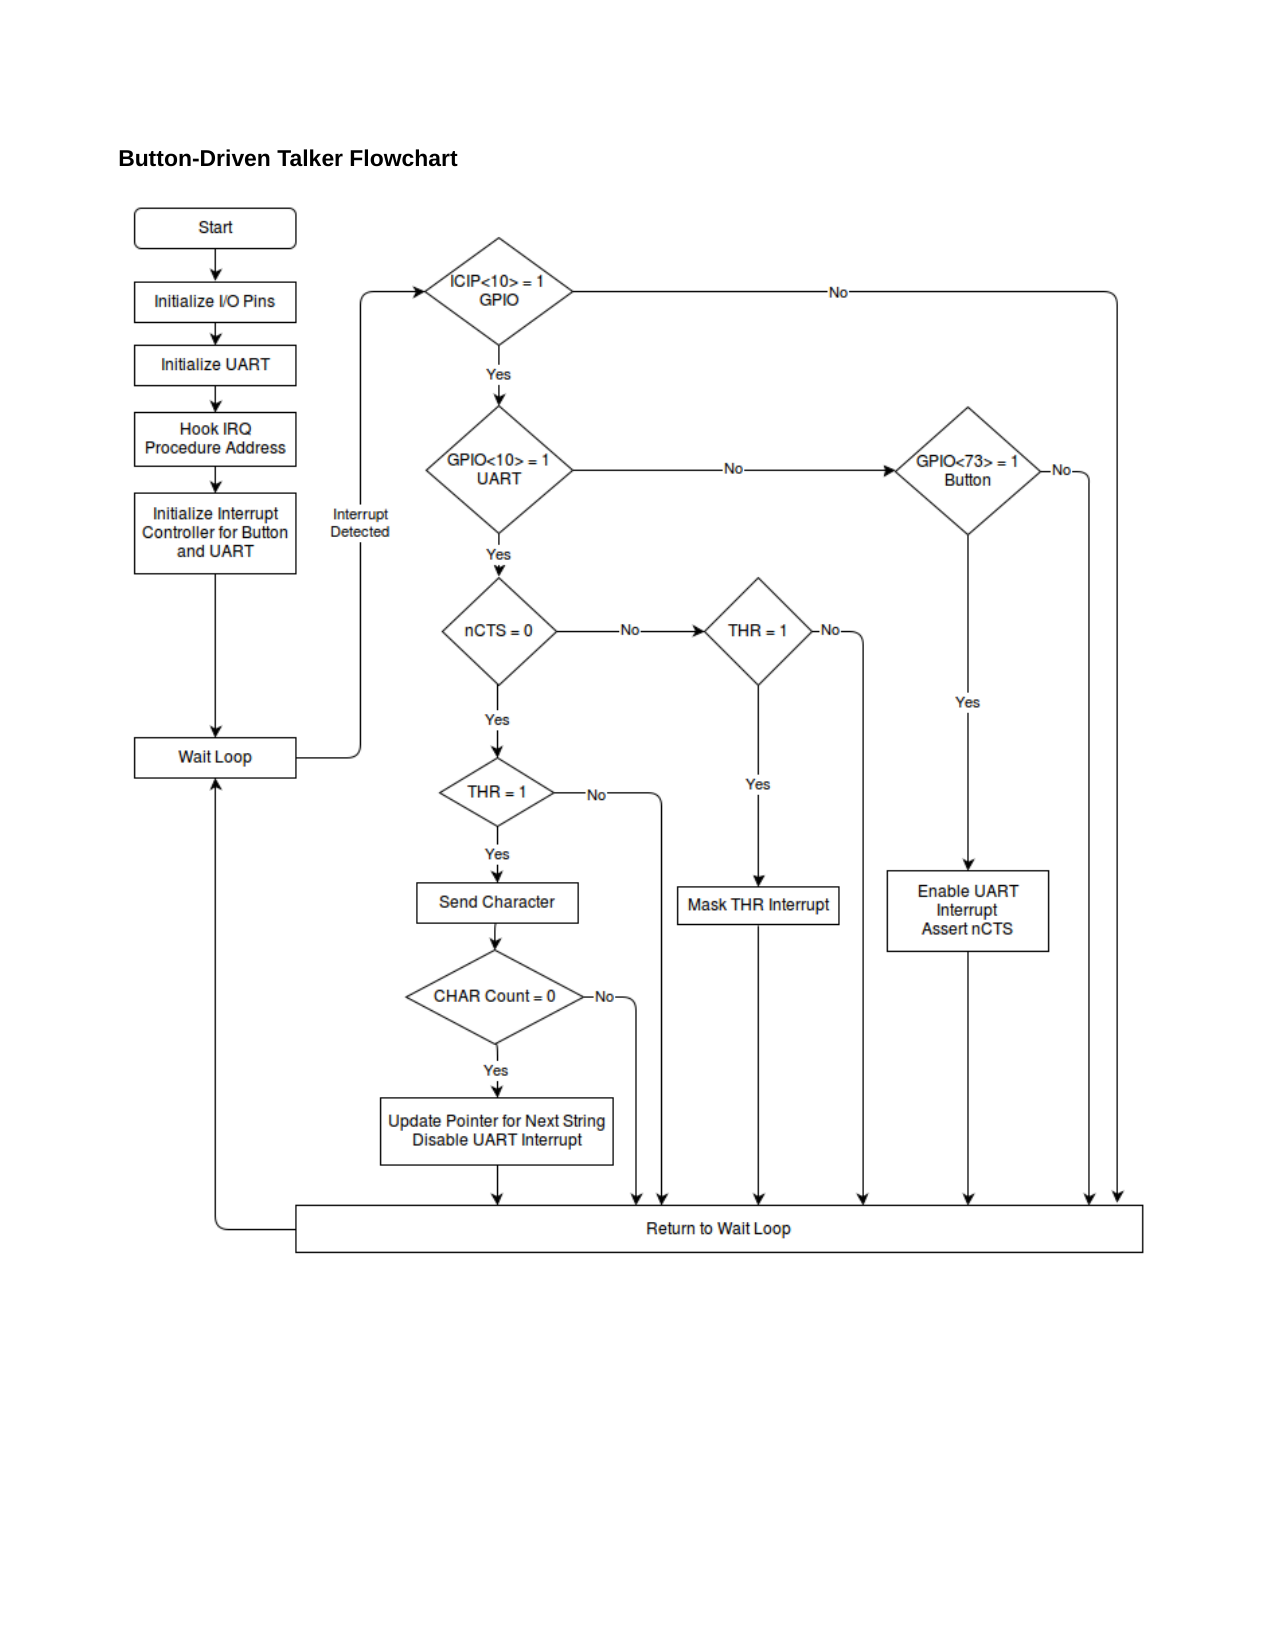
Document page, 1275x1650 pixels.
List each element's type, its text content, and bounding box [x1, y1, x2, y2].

picture [118, 197, 1157, 1264]
text Button-Driven Talker Flowchart [118, 118, 1157, 171]
